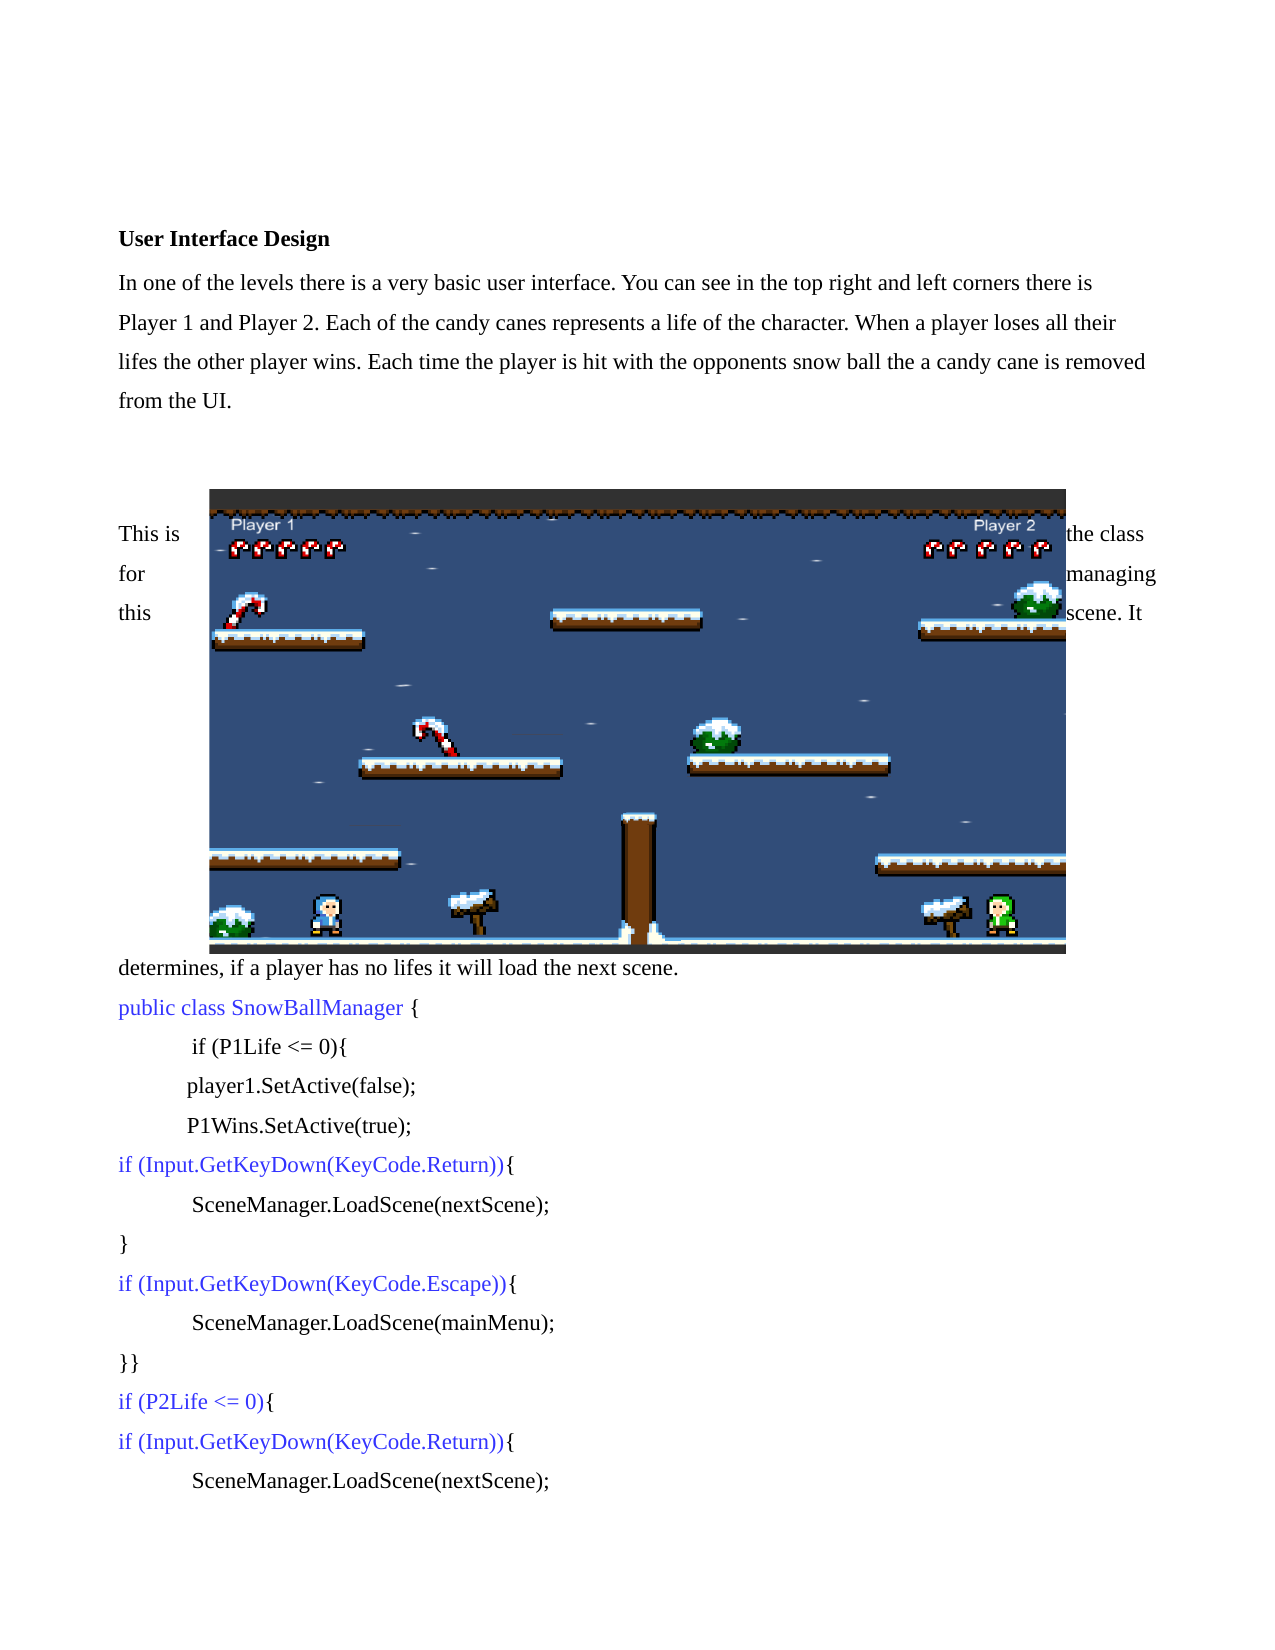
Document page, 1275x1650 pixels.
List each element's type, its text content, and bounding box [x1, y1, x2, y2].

text if (P1Life <= 0){ [118, 1033, 1157, 1059]
text }} [118, 1349, 1157, 1375]
text if (Input.GetKeyDown(KeyCode.Escape)){ [118, 1270, 1157, 1296]
text User Interface Design [118, 219, 1157, 252]
text player1.SetActive(false); [118, 1072, 1157, 1099]
text In one of the levels there is a very basic user interface. You can see in the top right and left corners there is Player 1 and Player 2. Each of the candy canes represents a life of the character. When a player loses all their lifes the other player wins. Each time the player is hit with the opponents snow ball the a candy cane is removed from the UI. [118, 269, 1157, 414]
text SceneManager.LoadScene(nextScene); [118, 1467, 1157, 1494]
text if (P2Life <= 0){ [118, 1388, 1157, 1415]
text } [118, 1230, 1157, 1257]
text if (Input.GetKeyDown(KeyCode.Return)){ [118, 1428, 1157, 1454]
text P1Wins.SetActive(true); [118, 1112, 1157, 1138]
text SceneManager.LoadScene(nextScene); [118, 1191, 1157, 1217]
text public class SnowBallManager { [118, 993, 1157, 1020]
text if (Input.GetKeyDown(KeyCode.Return)){ [118, 1151, 1157, 1178]
text SceneManager.LoadScene(mainMenu); [118, 1309, 1157, 1336]
text This is the class for managing this scene. It determines, if a player has no lifes it will load the next scene. [118, 520, 1157, 980]
